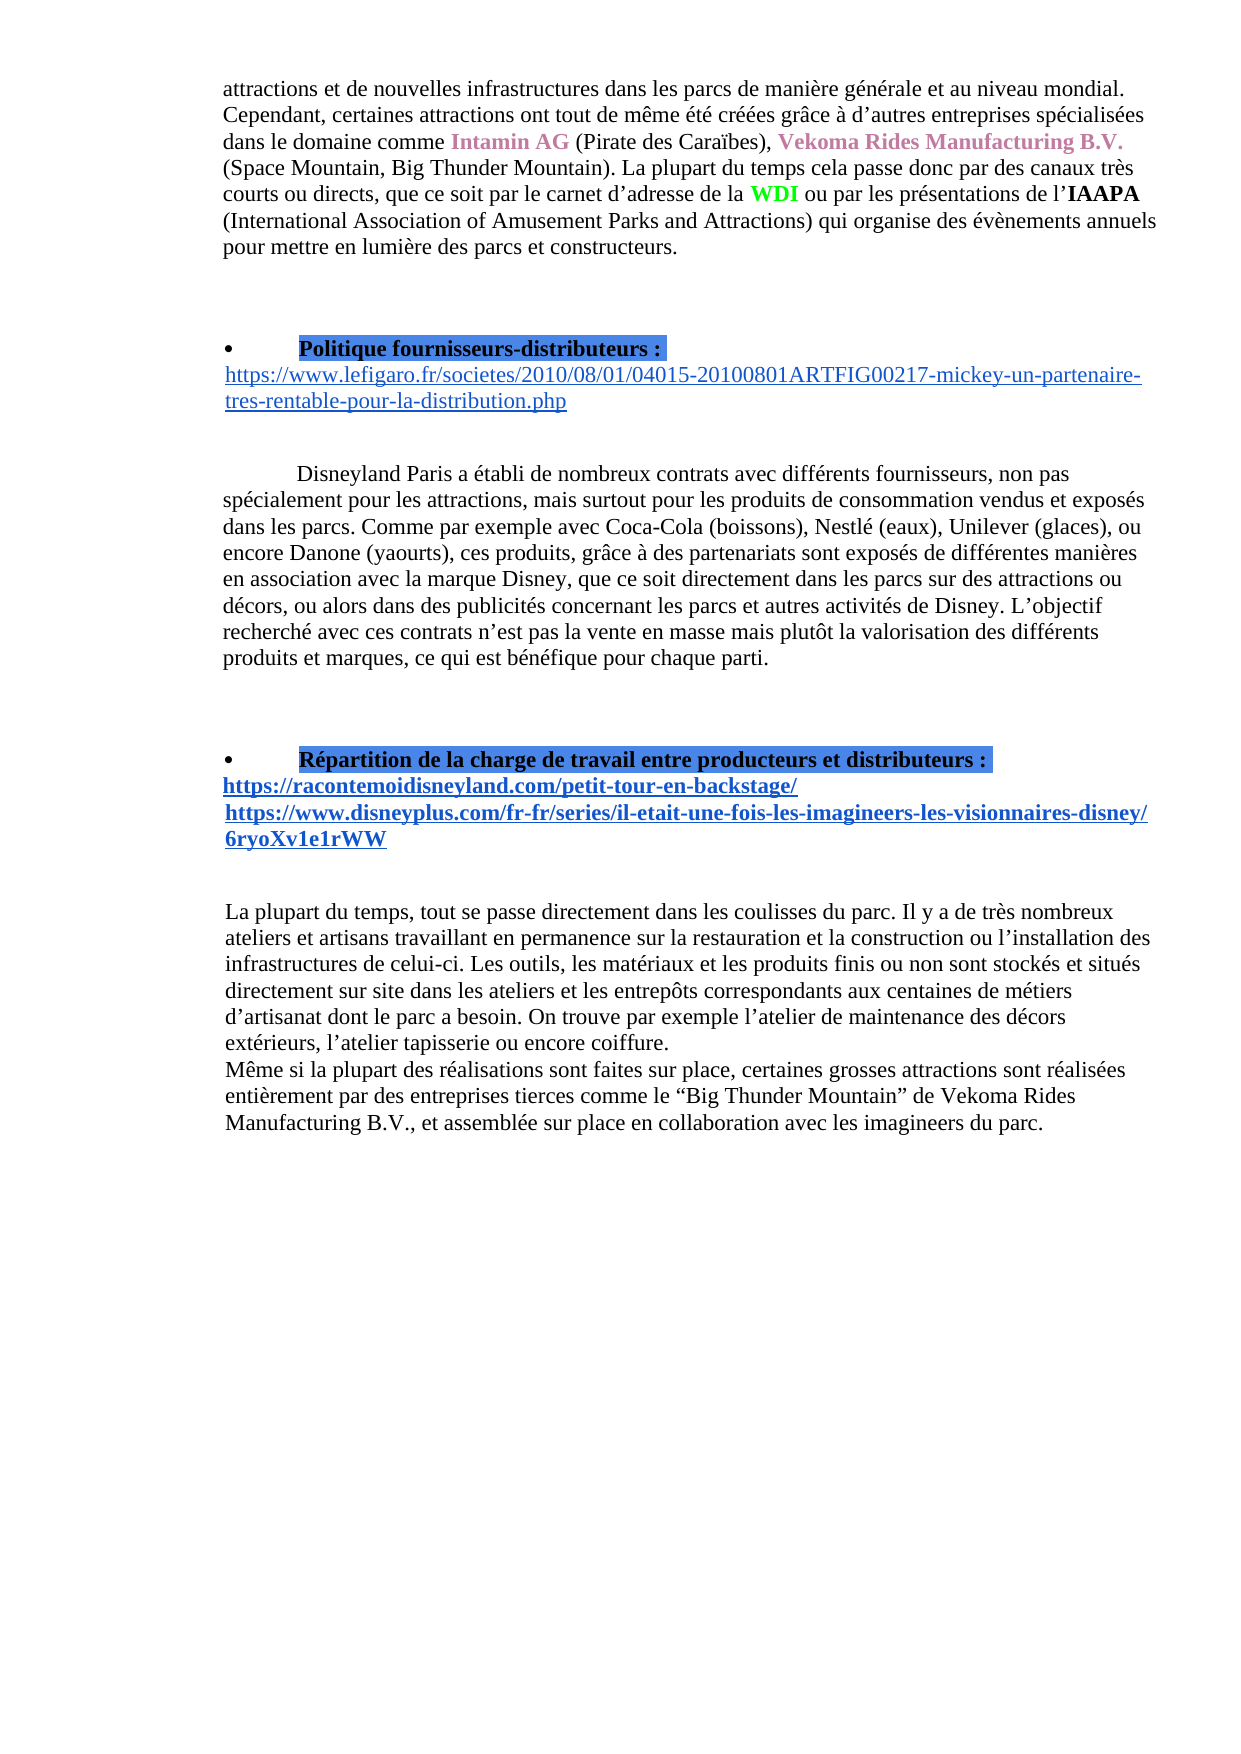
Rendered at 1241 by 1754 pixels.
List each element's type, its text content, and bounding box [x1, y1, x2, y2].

text https://www.disneyplus.com/fr-fr/series/il-etait-une-fois-les-imagineers-les-visionnaires-disney/6ryoXv1e1rWW [225, 799, 1165, 852]
text Même si la plupart des réalisations sont faites sur place, certaines grosses attractions sont réalisées entièrement par des entreprises tierces comme le “Big Thunder Mountain” de Vekoma Rides Manufacturing B.V., et assemblée sur place en collaboration avec les imagineers du parc. [225, 1056, 1165, 1135]
list Politique fournisseurs-distributeurs : [225, 335, 1165, 361]
text Disneyland Paris a établi de nombreux contrats avec différents fournisseurs, non pas spécialement pour les attractions, mais surtout pour les produits de consommation vendus et exposés dans les parcs. Comme par exemple avec Coca-Cola (boissons), Nestlé (eaux), Unilever (glaces), ou encore Danone (yaourts), ces produits, grâce à des partenariats sont exposés de différentes manières en association avec la marque Disney, que ce soit directement dans les parcs sur des attractions ou décors, ou alors dans des publicités concernant les parcs et autres activités de Disney. L’objectif recherché avec ces contrats n’est pas la vente en masse mais plutôt la valorisation des différents produits et marques, ce qui est bénéfique pour chaque parti. [223, 460, 1165, 671]
text https://racontemoidisneyland.com/petit-tour-en-backstage/ [75, 773, 1165, 799]
text La plupart du temps, tout se passe directement dans les coulisses du parc. Il y a de très nombreux ateliers et artisans travaillant en permanence sur la restauration et la construction ou l’installation des infrastructures de celui-ci. Les outils, les matériaux et les produits finis ou non sont stockés et situés directement sur site dans les ateliers et les entrepôts correspondants aux centaines de métiers d’artisanat dont le parc a besoin. On trouve par exemple l’atelier de maintenance des décors extérieurs, l’atelier tapisserie ou encore coiffure. [225, 898, 1165, 1056]
list Répartition de la charge de travail entre producteurs et distributeurs : [225, 746, 1165, 773]
text attractions et de nouvelles infrastructures dans les parcs de manière générale et au niveau mondial. Cependant, certaines attractions ont tout de même été créées grâce à d’autres entreprises spécialisées dans le domaine comme Intamin AG (Pirate des Caraïbes), Vekoma Rides Manufacturing B.V. (Space Mountain, Big Thunder Mountain). La plupart du temps cela passe donc par des canaux très courts ou directs, que ce soit par le carnet d’adresse de la WDI ou par les présentations de l’IAAPA (International Association of Amusement Parks and Attractions) qui organise des évènements annuels pour mettre en lumière des parcs et constructeurs. [223, 75, 1165, 259]
text https://www.lefigaro.fr/societes/2010/08/01/04015-20100801ARTFIG00217-mickey-un-partenaire-tres-rentable-pour-la-distribution.php [225, 361, 1165, 414]
